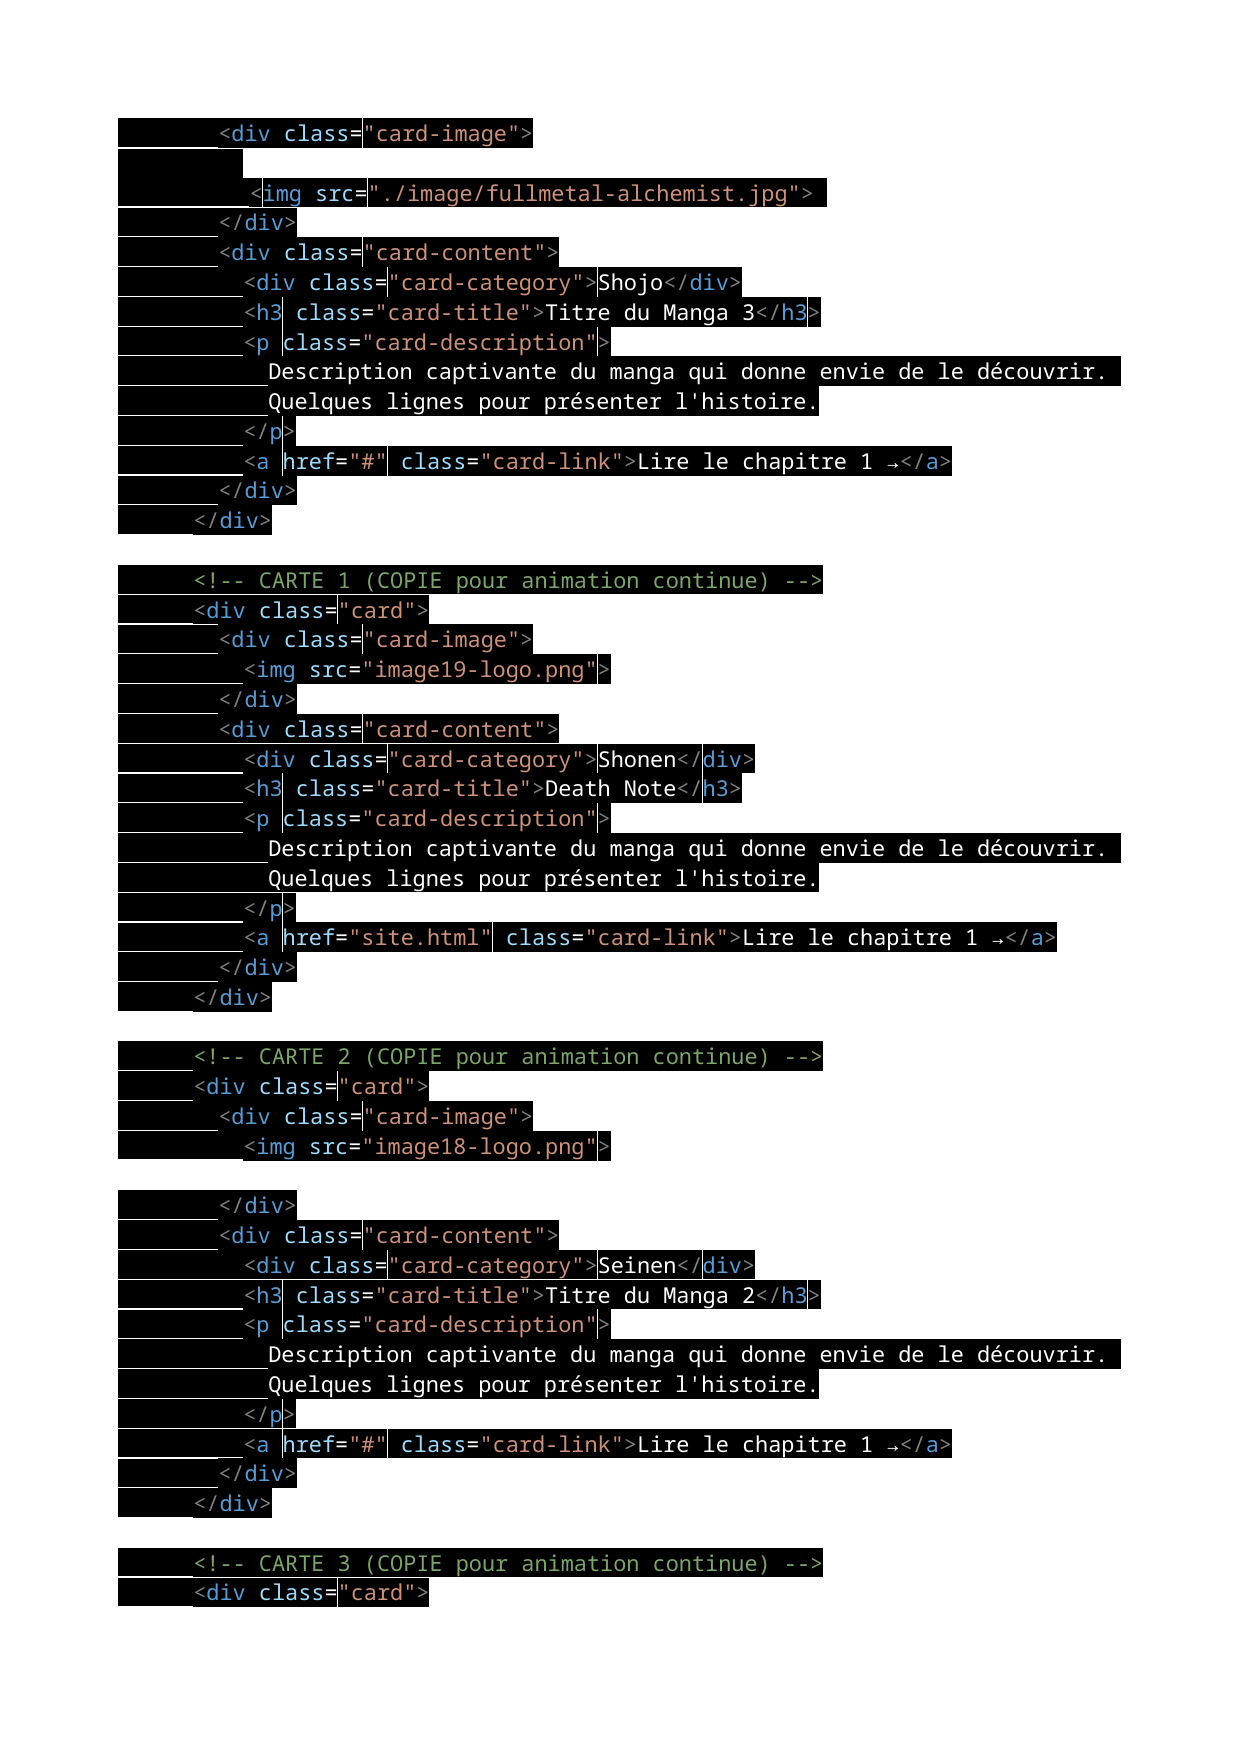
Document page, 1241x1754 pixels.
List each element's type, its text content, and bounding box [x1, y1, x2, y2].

text <div class="card-category">Shojo</div> [118, 267, 1122, 297]
text <div class="card-content"> [118, 237, 1122, 267]
text </div> [118, 207, 1122, 237]
text <h3 class="card-title">Titre du Manga 2</h3> [118, 1279, 1122, 1309]
text <div class="card"> [118, 1577, 1122, 1607]
text <div class="card-image"> [118, 118, 1122, 148]
text </div> [118, 1458, 1122, 1488]
text <h3 class="card-title">Death Note</h3> [118, 773, 1122, 803]
text Quelques lignes pour présenter l'histoire. [118, 863, 1122, 892]
text <a href="site.html" class="card-link">Lire le chapitre 1 →</a> [118, 922, 1122, 952]
text </div> [118, 982, 1122, 1012]
text </div> [118, 684, 1122, 714]
text <div class="card"> [118, 594, 1122, 624]
text <a href="#" class="card-link">Lire le chapitre 1 →</a> [118, 1428, 1122, 1458]
text <div class="card-content"> [118, 1220, 1122, 1250]
text </div> [118, 505, 1122, 535]
text <div class="card-image"> [118, 624, 1122, 654]
text Quelques lignes pour présenter l'histoire. [118, 386, 1122, 416]
text <div class="card-image"> [118, 1101, 1122, 1131]
text <!-- CARTE 1 (COPIE pour animation continue) --> [118, 565, 1122, 594]
text </div> [118, 952, 1122, 982]
text </div> [118, 1488, 1122, 1518]
text <div class="card-content"> [118, 714, 1122, 743]
text <h3 class="card-title">Titre du Manga 3</h3> [118, 297, 1122, 327]
text </div> [118, 1190, 1122, 1220]
text Description captivante du manga qui donne envie de le découvrir. [118, 833, 1122, 863]
text <a href="#" class="card-link">Lire le chapitre 1 →</a> [118, 446, 1122, 476]
text </p> [118, 1399, 1122, 1428]
text <div class="card-category">Shonen</div> [118, 743, 1122, 773]
text Description captivante du manga qui donne envie de le découvrir. [118, 356, 1122, 386]
text <img src="image18-logo.png"> [118, 1131, 1122, 1161]
text <div class="card"> [118, 1071, 1122, 1101]
text </p> [118, 416, 1122, 446]
text </p> [118, 892, 1122, 922]
text Description captivante du manga qui donne envie de le découvrir. [118, 1339, 1122, 1369]
text </div> [118, 476, 1122, 505]
text Quelques lignes pour présenter l'histoire. [118, 1369, 1122, 1399]
text <p class="card-description"> [118, 327, 1122, 356]
text <!-- CARTE 3 (COPIE pour animation continue) --> [118, 1548, 1122, 1577]
text <p class="card-description"> [118, 803, 1122, 833]
text <img src="./image/fullmetal-alchemist.jpg"> [118, 178, 1122, 207]
text <img src="image19-logo.png"> [118, 654, 1122, 684]
text <!-- CARTE 2 (COPIE pour animation continue) --> [118, 1041, 1122, 1071]
text <div class="card-category">Seinen</div> [118, 1250, 1122, 1279]
text <p class="card-description"> [118, 1309, 1122, 1339]
